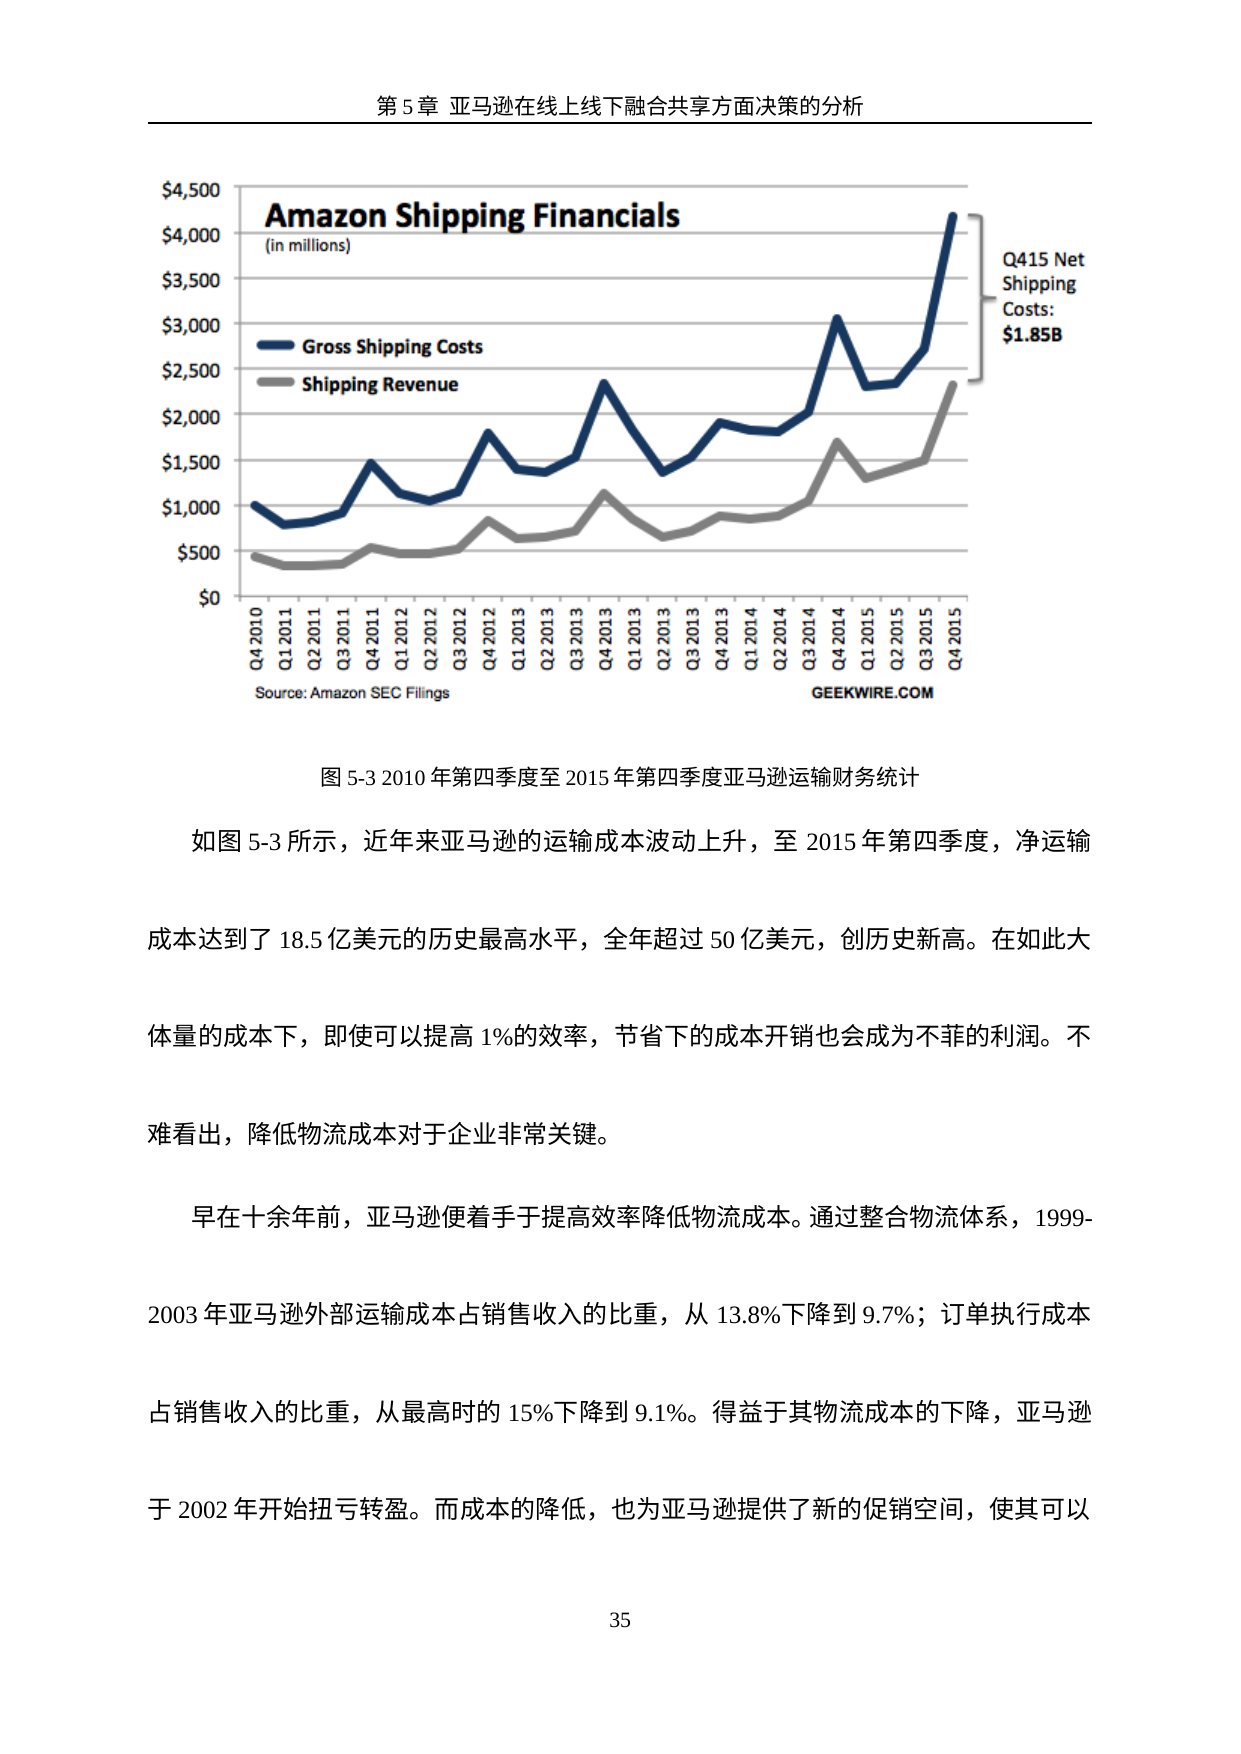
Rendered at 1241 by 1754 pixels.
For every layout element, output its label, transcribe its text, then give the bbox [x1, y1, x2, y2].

picture [147, 162, 1093, 718]
text 早在十余年前，亚马逊便着手于提高效率降低物流成本。通过整合物流体系，1999-2003年亚马逊外部运输成本占销售收入的比重，从13.8%下降到9.7%；订单执行成本占销售收入的比重，从最高时的15%下降到9.1%。得益于其物流成本的下降，亚马逊于2002年开始扭亏转盈。而成本的降低，也为亚马逊提供了新的促销空间，使其可以 [148, 1183, 1092, 1541]
text 图5-3 2010年第四季度至2015年第四季度亚马逊运输财务统计 [148, 759, 1092, 792]
text 如图5-3所示，近年来亚马逊的运输成本波动上升，至2015年第四季度，净运输成本达到了18.5亿美元的历史最高水平，全年超过50亿美元，创历史新高。在如此大体量的成本下，即使可以提高1%的效率，节省下的成本开销也会成为不菲的利润。不难看出，降低物流成本对于企业非常关键。 [148, 807, 1092, 1165]
